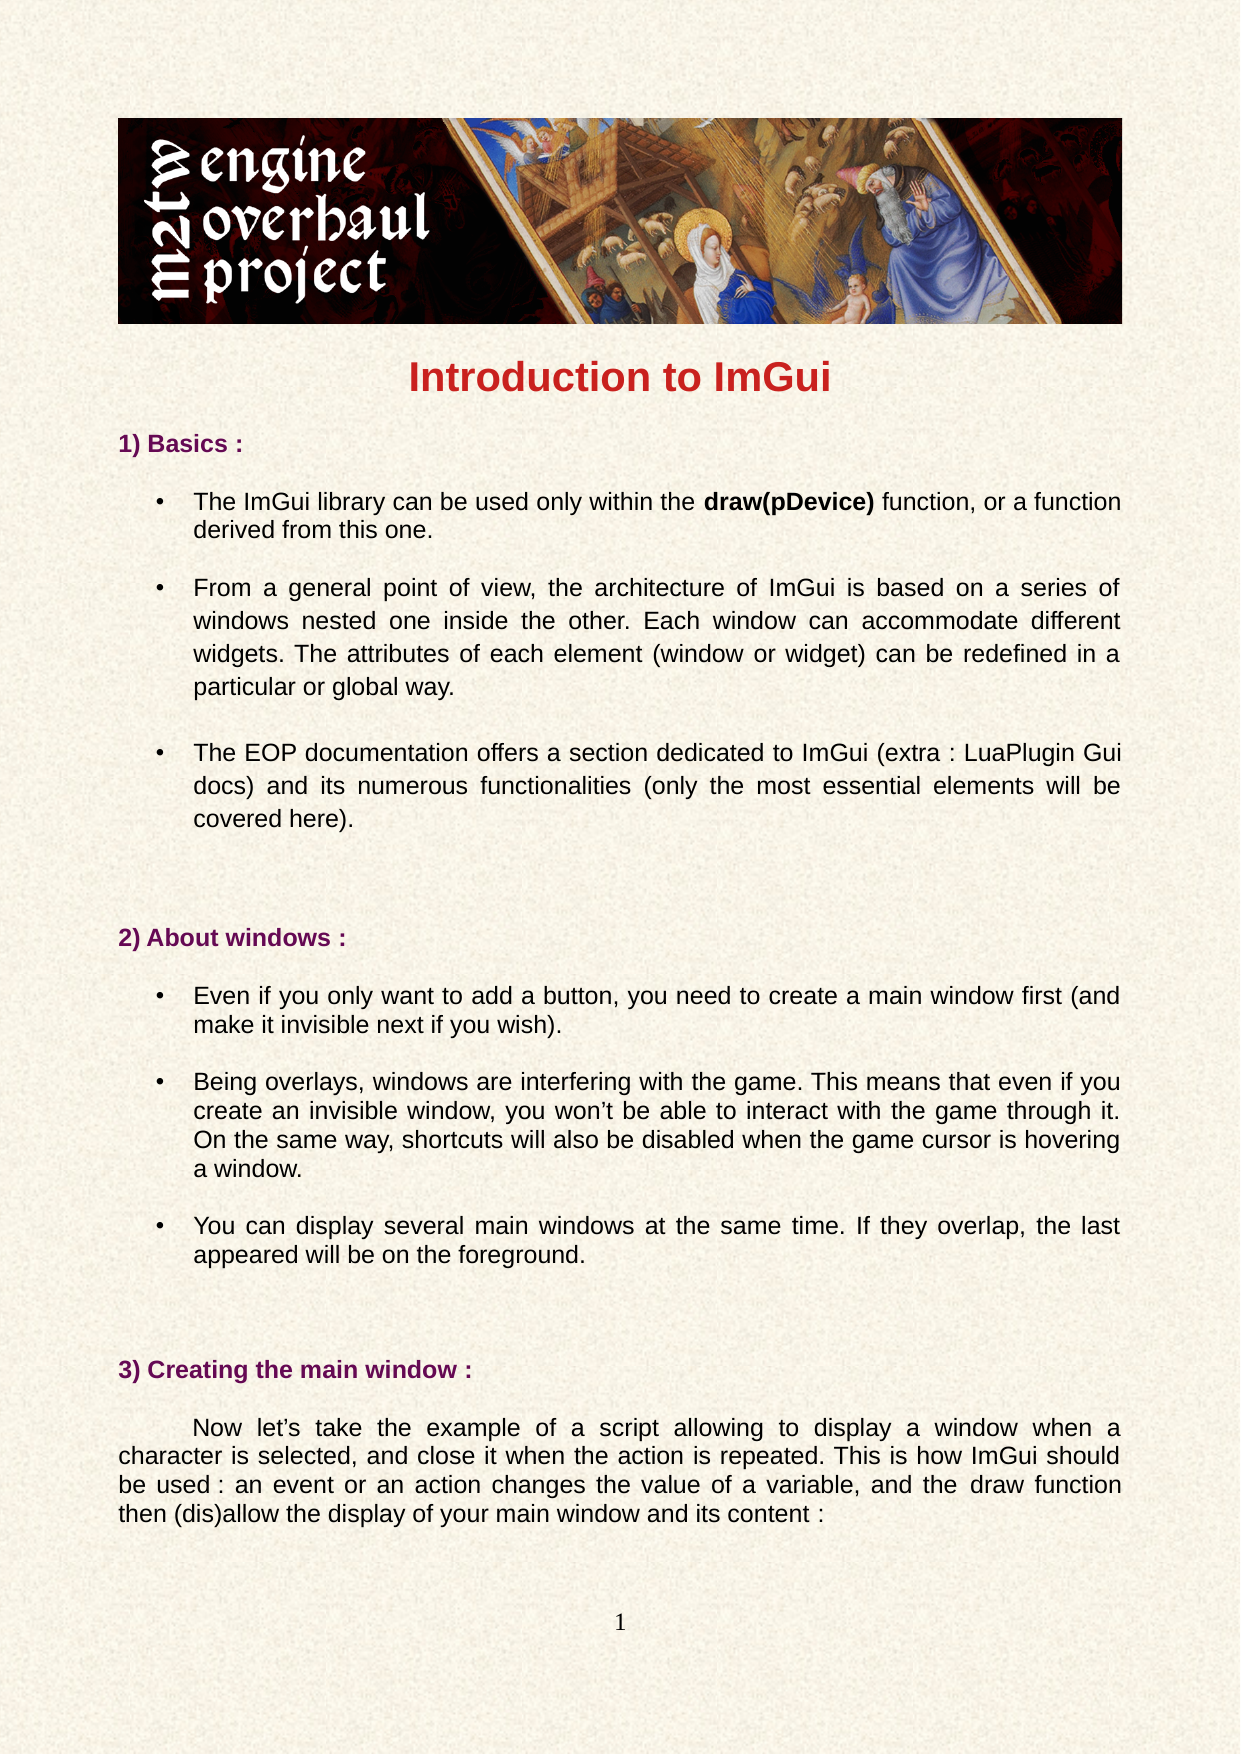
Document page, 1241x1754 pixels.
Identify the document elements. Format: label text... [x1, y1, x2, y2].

list The EOP documentation offers a section dedicated to ImGui (extra : LuaPlugin Gui docs) and its numerous functionalities (only the most essential elements will be covered here). [156, 738, 1122, 833]
picture [0, 0, 1241, 1754]
list The ImGui library can be used only within the draw(pDevice) function, or a function derived from this one. [156, 486, 1122, 544]
list Even if you only want to add a button, you need to create a main window first (and make it invisible next if you wish). [156, 981, 1122, 1038]
text 3) Creating the main window : [118, 1355, 1122, 1384]
text Introduction to ImGui [118, 352, 1122, 400]
text Now let’s take the example of a script allowing to display a window when a character is selected, and close it when the action is repeated. This is how ImGui should be used : an event or an action changes the value of a variable, and the draw function then (dis)allow the display of your main window and its content : [118, 1412, 1122, 1527]
list You can display several main windows at the same time. If they overlap, the last appeared will be on the foreground. [156, 1211, 1122, 1269]
text 2) About windows : [118, 923, 1122, 952]
list Being overlays, windows are interfering with the game. This means that even if you create an invisible window, you won’t be able to interact with the game through it. On the same way, shortcuts will also be disabled when the game cursor is hovering a window. [156, 1067, 1122, 1182]
list From a general point of view, the architecture of ImGui is based on a series of windows nested one inside the other. Each window can accommodate different widgets. The attributes of each element (window or widget) can be redefined in a particular or global way. [156, 573, 1122, 701]
text 1) Basics : [118, 429, 1122, 458]
